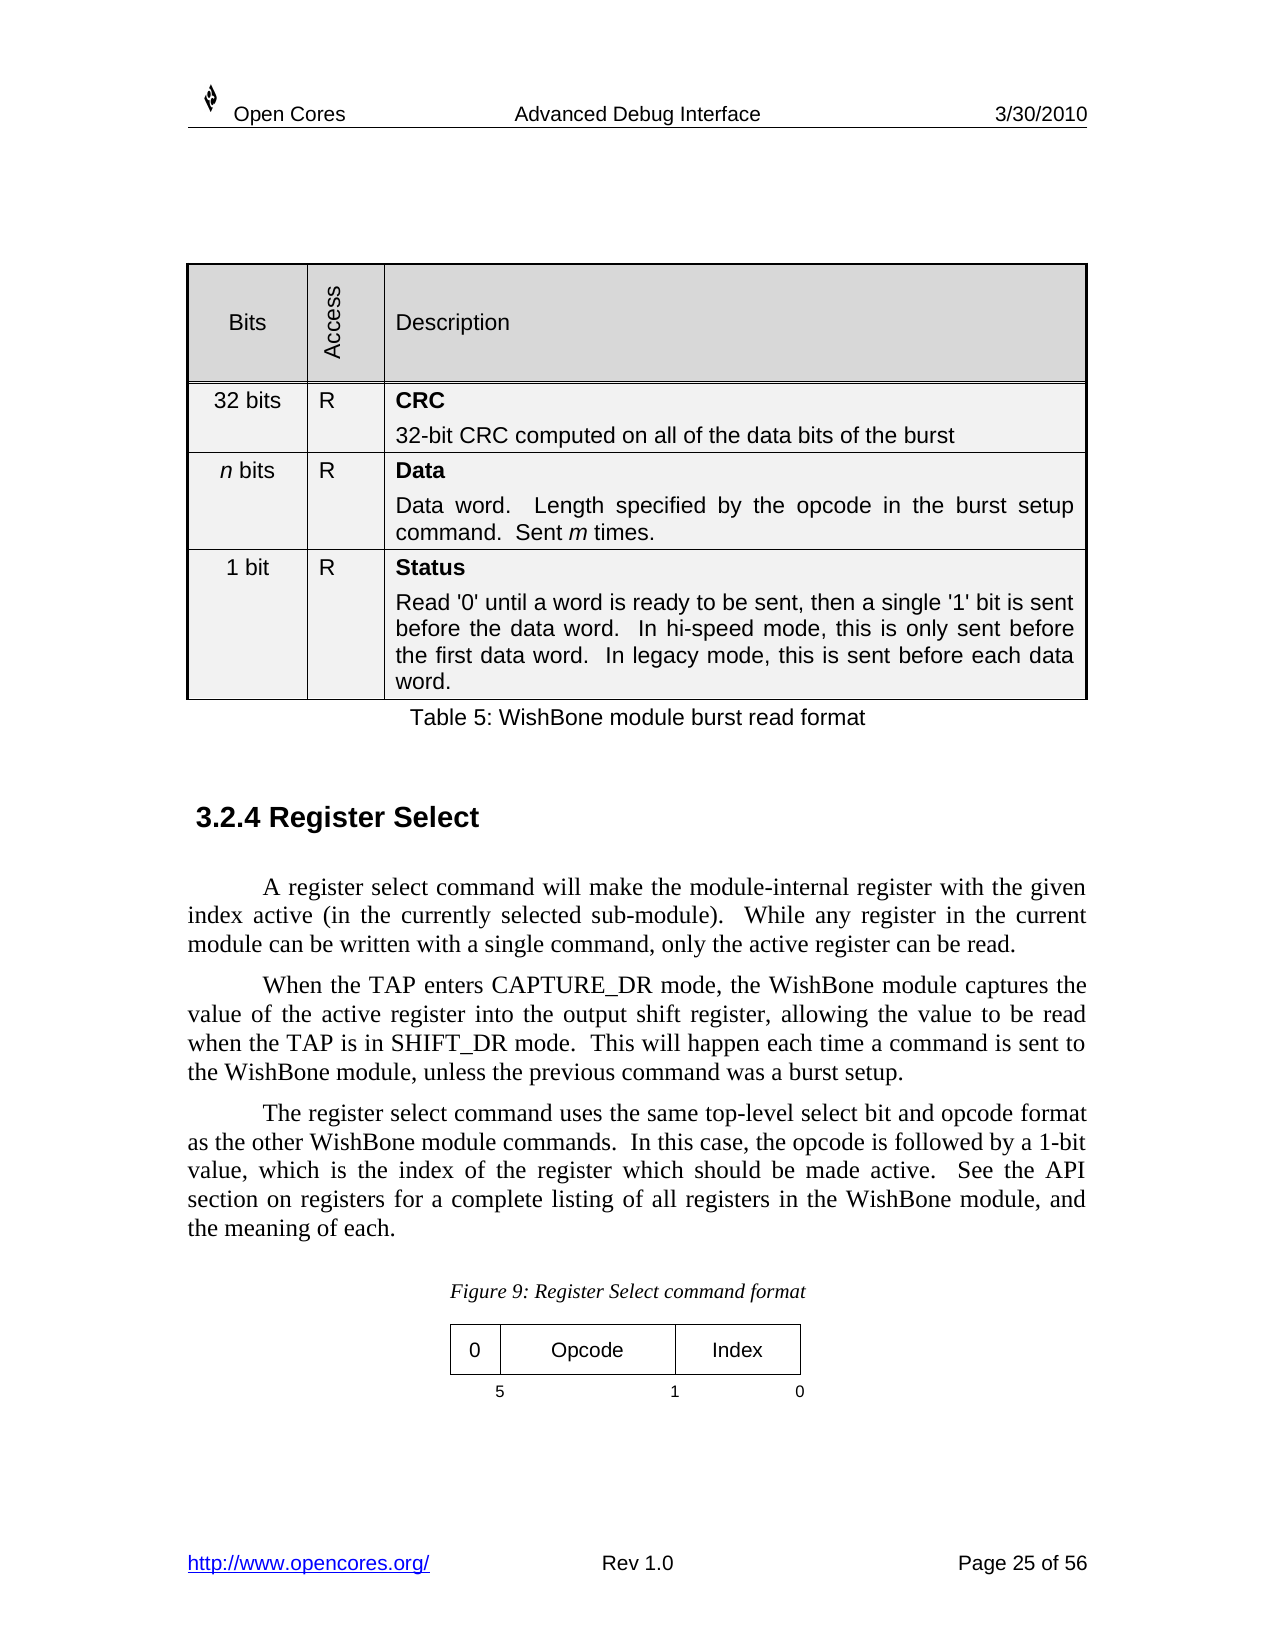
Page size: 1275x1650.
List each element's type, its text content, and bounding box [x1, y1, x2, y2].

text When the TAP enters CAPTURE_DR mode, the WishBone module captures the value of the active register into the output shift register, allowing the value to be read when the TAP is in SHIFT_DR mode. This will happen each time a command is sent to the WishBone module, unless the previous command was a burst setup. [187, 970, 1087, 1085]
table_header Access [308, 265, 384, 381]
table_cell Status Read '0' until a word is ready to be sent, then a single '1' bit is sent before the data word. In hi-speed mode, this is only sent before the first data word. In legacy mode, this is sent before each data word. [385, 550, 1085, 698]
table_cell 32 bits [189, 384, 307, 452]
text Figure 9: Register Select command format [450, 1278, 825, 1303]
table_cell n bits [189, 453, 307, 549]
table_cell CRC 32-bit CRC computed on all of the data bits of the burst [385, 384, 1085, 452]
text Table 5: WishBone module burst read format [187, 704, 1087, 730]
text A register select command will make the module-internal register with the given index active (in the currently selected sub-module). While any register in the current module can be written with a single command, only the active register can be read. [187, 872, 1087, 958]
text The register select command uses the same top-level select bit and opcode format as the other WishBone module commands. In this case, the opcode is followed by a 1-bit value, which is the index of the register which should be made active. See the API section on registers for a complete listing of all registers in the WishBone module, and the meaning of each. [187, 1098, 1087, 1242]
table_cell R [308, 384, 384, 452]
table_cell Data Data word. Length specified by the opcode in the burst setup command. Sent m times. [385, 453, 1085, 549]
table_cell R [308, 550, 384, 698]
table_cell 1 bit [189, 550, 307, 698]
table_cell R [308, 453, 384, 549]
subtitle Register Select [187, 801, 1087, 834]
table_header Bits [189, 265, 307, 381]
table_header Description [385, 265, 1085, 381]
